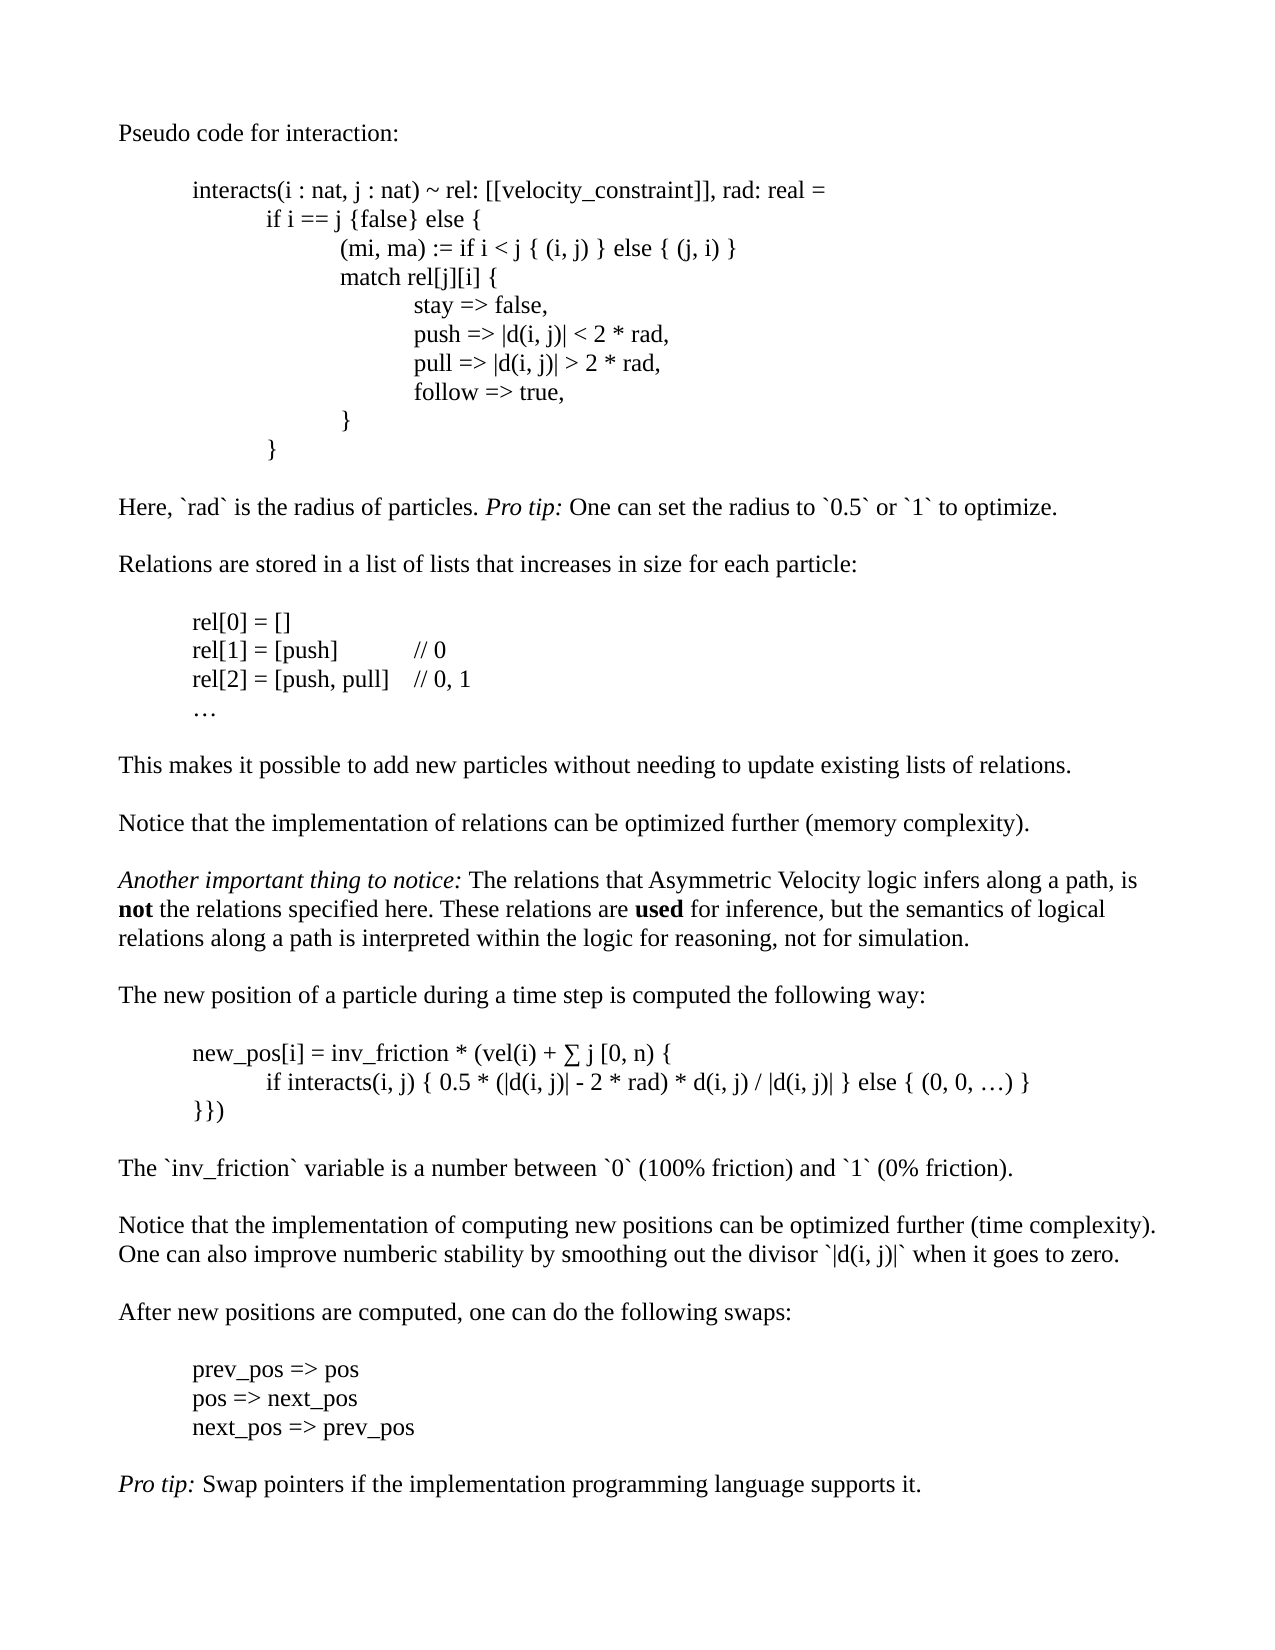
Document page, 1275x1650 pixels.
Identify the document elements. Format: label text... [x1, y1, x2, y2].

text This makes it possible to add new particles without needing to update existing lists of relations. [118, 751, 1157, 779]
text if interacts(i, j) { 0.5 * (|d(i, j)| - 2 * rad) * d(i, j) / |d(i, j)| } else { (0, 0, …) } [118, 1067, 1157, 1096]
text pull => |d(i, j)| > 2 * rad, [118, 348, 1157, 377]
text The new position of a particle during a time step is computed the following way: [118, 981, 1157, 1009]
text After new positions are computed, one can do the following swaps: [118, 1297, 1157, 1326]
text } [118, 406, 1157, 434]
text pos => next_pos [118, 1383, 1157, 1412]
text The `inv_friction` variable is a number between `0` (100% friction) and `1` (0% friction). [118, 1153, 1157, 1182]
text Another important thing to notice: The relations that Asymmetric Velocity logic infers along a path, is not the relations specified here. These relations are used for inference, but the semantics of logical relations along a path is interpreted within the logic for reasoning, not for simulation. [118, 866, 1157, 952]
text new_pos[i] = inv_friction * (vel(i) + ∑ j [0, n) { [118, 1038, 1157, 1067]
text } [118, 434, 1157, 463]
text Notice that the implementation of computing new positions can be optimized further (time complexity). [118, 1211, 1157, 1239]
text Notice that the implementation of relations can be optimized further (memory complexity). [118, 808, 1157, 837]
text follow => true, [118, 377, 1157, 406]
text Pseudo code for interaction: [118, 118, 1157, 147]
text push => |d(i, j)| < 2 * rad, [118, 319, 1157, 348]
text rel[1] = [push] // 0 [118, 636, 1157, 664]
text rel[2] = [push, pull] // 0, 1 [118, 664, 1157, 693]
text rel[0] = [] [118, 607, 1157, 636]
text Pro tip: Swap pointers if the implementation programming language supports it. [118, 1469, 1157, 1498]
text … [118, 693, 1157, 722]
text Relations are stored in a list of lists that increases in size for each particle: [118, 549, 1157, 578]
text next_pos => prev_pos [118, 1412, 1157, 1441]
text if i == j {false} else { [118, 204, 1157, 233]
text match rel[j][i] { [118, 262, 1157, 291]
text prev_pos => pos [118, 1354, 1157, 1383]
text }}) [118, 1096, 1157, 1124]
text Here, `rad` is the radius of particles. Pro tip: One can set the radius to `0.5` or `1` to optimize. [118, 492, 1157, 521]
text (mi, ma) := if i < j { (i, j) } else { (j, i) } [118, 233, 1157, 262]
text interacts(i : nat, j : nat) ~ rel: [[velocity_constraint]], rad: real = [118, 176, 1157, 204]
text stay => false, [118, 291, 1157, 319]
text One can also improve numberic stability by smoothing out the divisor `|d(i, j)|` when it goes to zero. [118, 1239, 1157, 1268]
